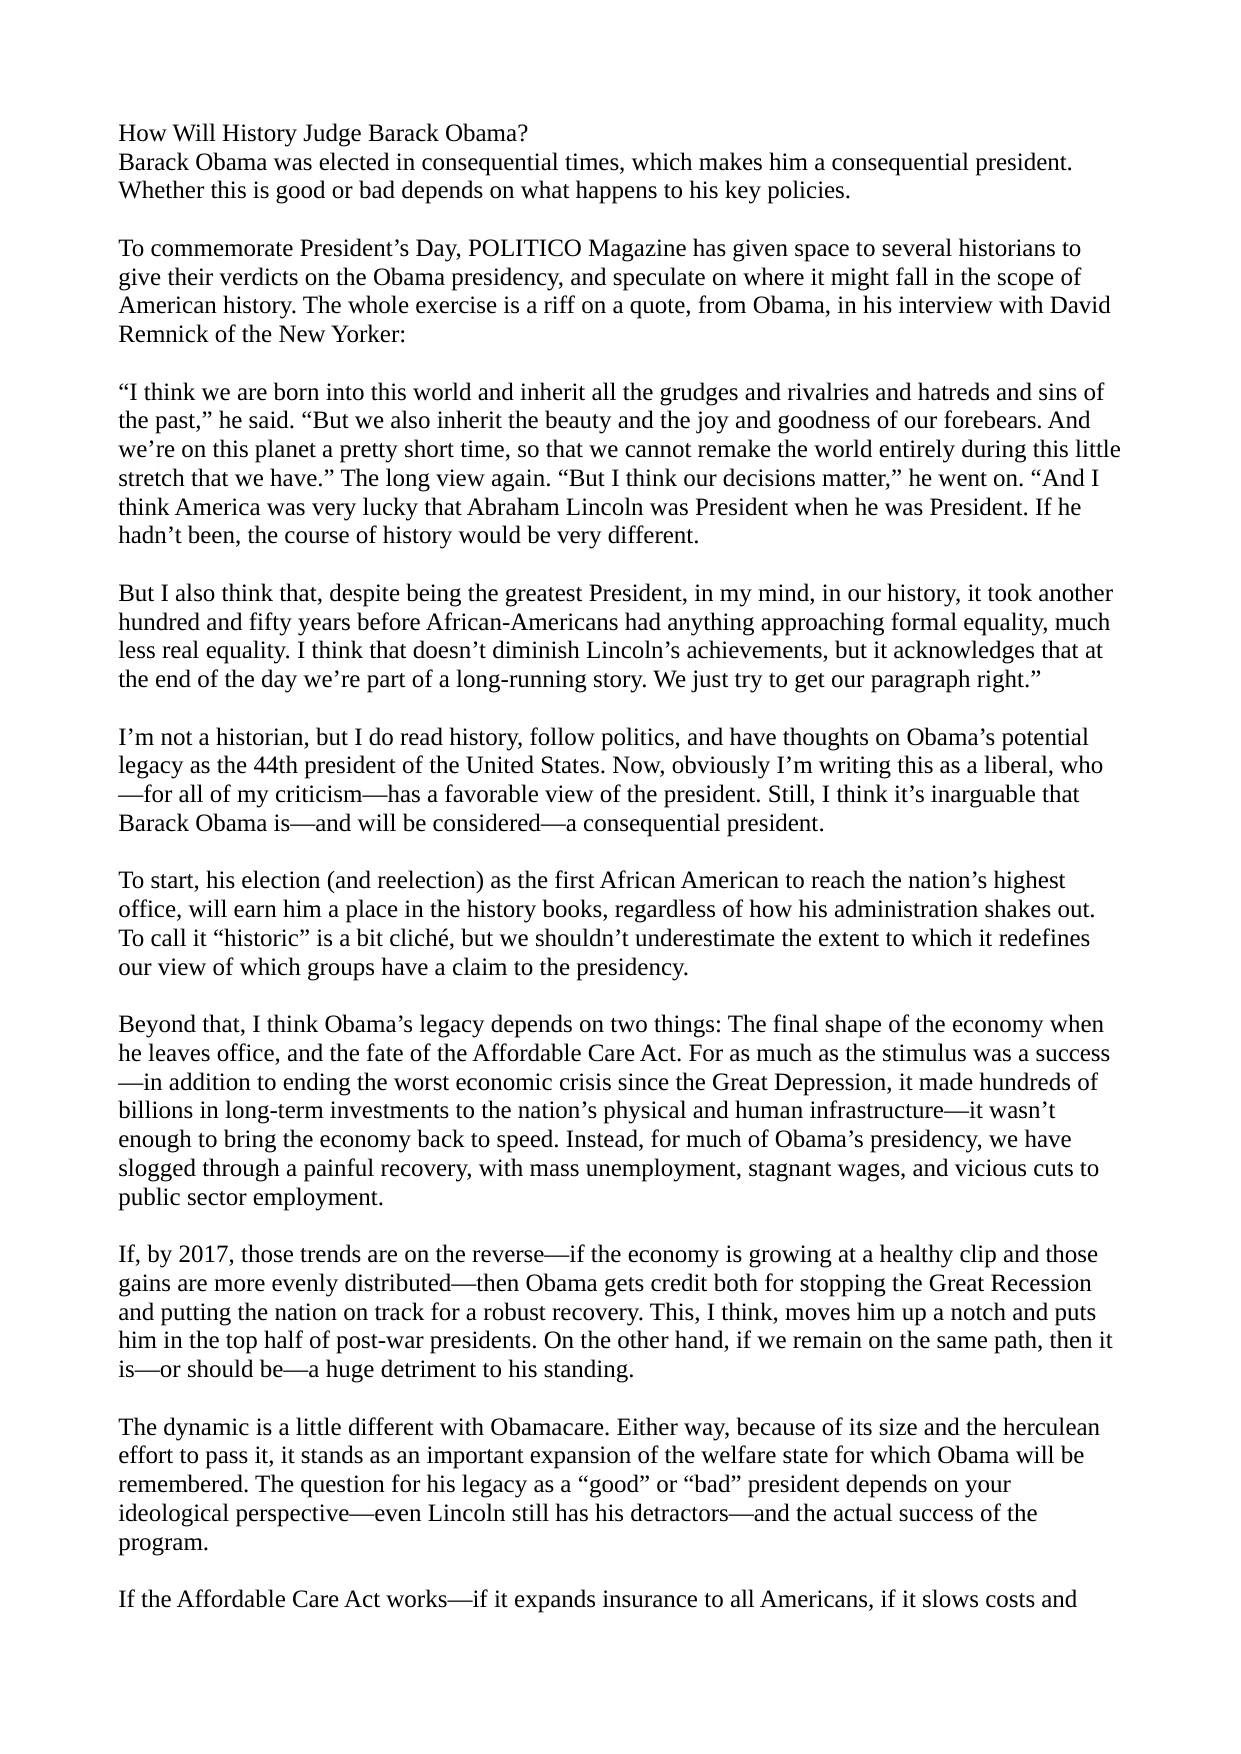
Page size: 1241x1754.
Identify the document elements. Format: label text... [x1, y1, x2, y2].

text If the Affordable Care Act works—if it expands insurance to all Americans, if it slows costs and [118, 1584, 1122, 1613]
text Beyond that, I think Obama’s legacy depends on two things: The final shape of the economy when he leaves office, and the fate of the Affordable Care Act. For as much as the stimulus was a success—in addition to ending the worst economic crisis since the Great Depression, it made hundreds of billions in long-term investments to the nation’s physical and human infrastructure—it wasn’t enough to bring the economy back to speed. Instead, for much of Obama’s presidency, we have slogged through a painful recovery, with mass unemployment, stagnant wages, and vicious cuts to public sector employment. [118, 1009, 1122, 1211]
text If, by 2017, those trends are on the reverse—if the economy is growing at a healthy clip and those gains are more evenly distributed—then Obama gets credit both for stopping the Great Recession and putting the nation on track for a robust recovery. This, I think, moves him up a notch and puts him in the top half of post-war presidents. On the other hand, if we remain on the same path, then it is—or should be—a huge detriment to his standing. [118, 1239, 1122, 1383]
text To commemorate President’s Day, POLITICO Magazine has given space to several historians to give their verdicts on the Obama presidency, and speculate on where it might fall in the scope of American history. The whole exercise is a riff on a quote, from Obama, in his interview with David Remnick of the New Yorker: [118, 233, 1122, 348]
text I’m not a historian, but I do read history, follow politics, and have thoughts on Obama’s potential legacy as the 44th president of the United States. Now, obviously I’m writing this as a liberal, who—for all of my criticism—has a favorable view of the president. Still, I think it’s inarguable that Barack Obama is—and will be considered—a consequential president. [118, 722, 1122, 837]
text How Will History Judge Barack Obama? [118, 118, 1122, 147]
text “I think we are born into this world and inherit all the grudges and rivalries and hatreds and sins of the past,” he said. “But we also inherit the beauty and the joy and goodness of our forebears. And we’re on this planet a pretty short time, so that we cannot remake the world entirely during this little stretch that we have.” The long view again. “But I think our decisions matter,” he went on. “And I think America was very lucky that Abraham Lincoln was President when he was President. If he hadn’t been, the course of history would be very different. [118, 377, 1122, 549]
text Barack Obama was elected in consequential times, which makes him a consequential president. Whether this is good or bad depends on what happens to his key policies. [118, 147, 1122, 204]
text To start, his election (and reelection) as the first African American to reach the nation’s highest office, will earn him a place in the history books, regardless of how his administration shakes out. To call it “historic” is a bit cliché, but we shouldn’t underestimate the extent to which it redefines our view of which groups have a claim to the presidency. [118, 866, 1122, 981]
text But I also think that, despite being the greatest President, in my mind, in our history, it took another hundred and fifty years before African-Americans had anything approaching formal equality, much less real equality. I think that doesn’t diminish Lincoln’s achievements, but it acknowledges that at the end of the day we’re part of a long-running story. We just try to get our paragraph right.” [118, 578, 1122, 693]
text The dynamic is a little different with Obamacare. Either way, because of its size and the herculean effort to pass it, it stands as an important expansion of the welfare state for which Obama will be remembered. The question for his legacy as a “good” or “bad” president depends on your ideological perspective—even Lincoln still has his detractors—and the actual success of the program. [118, 1412, 1122, 1556]
